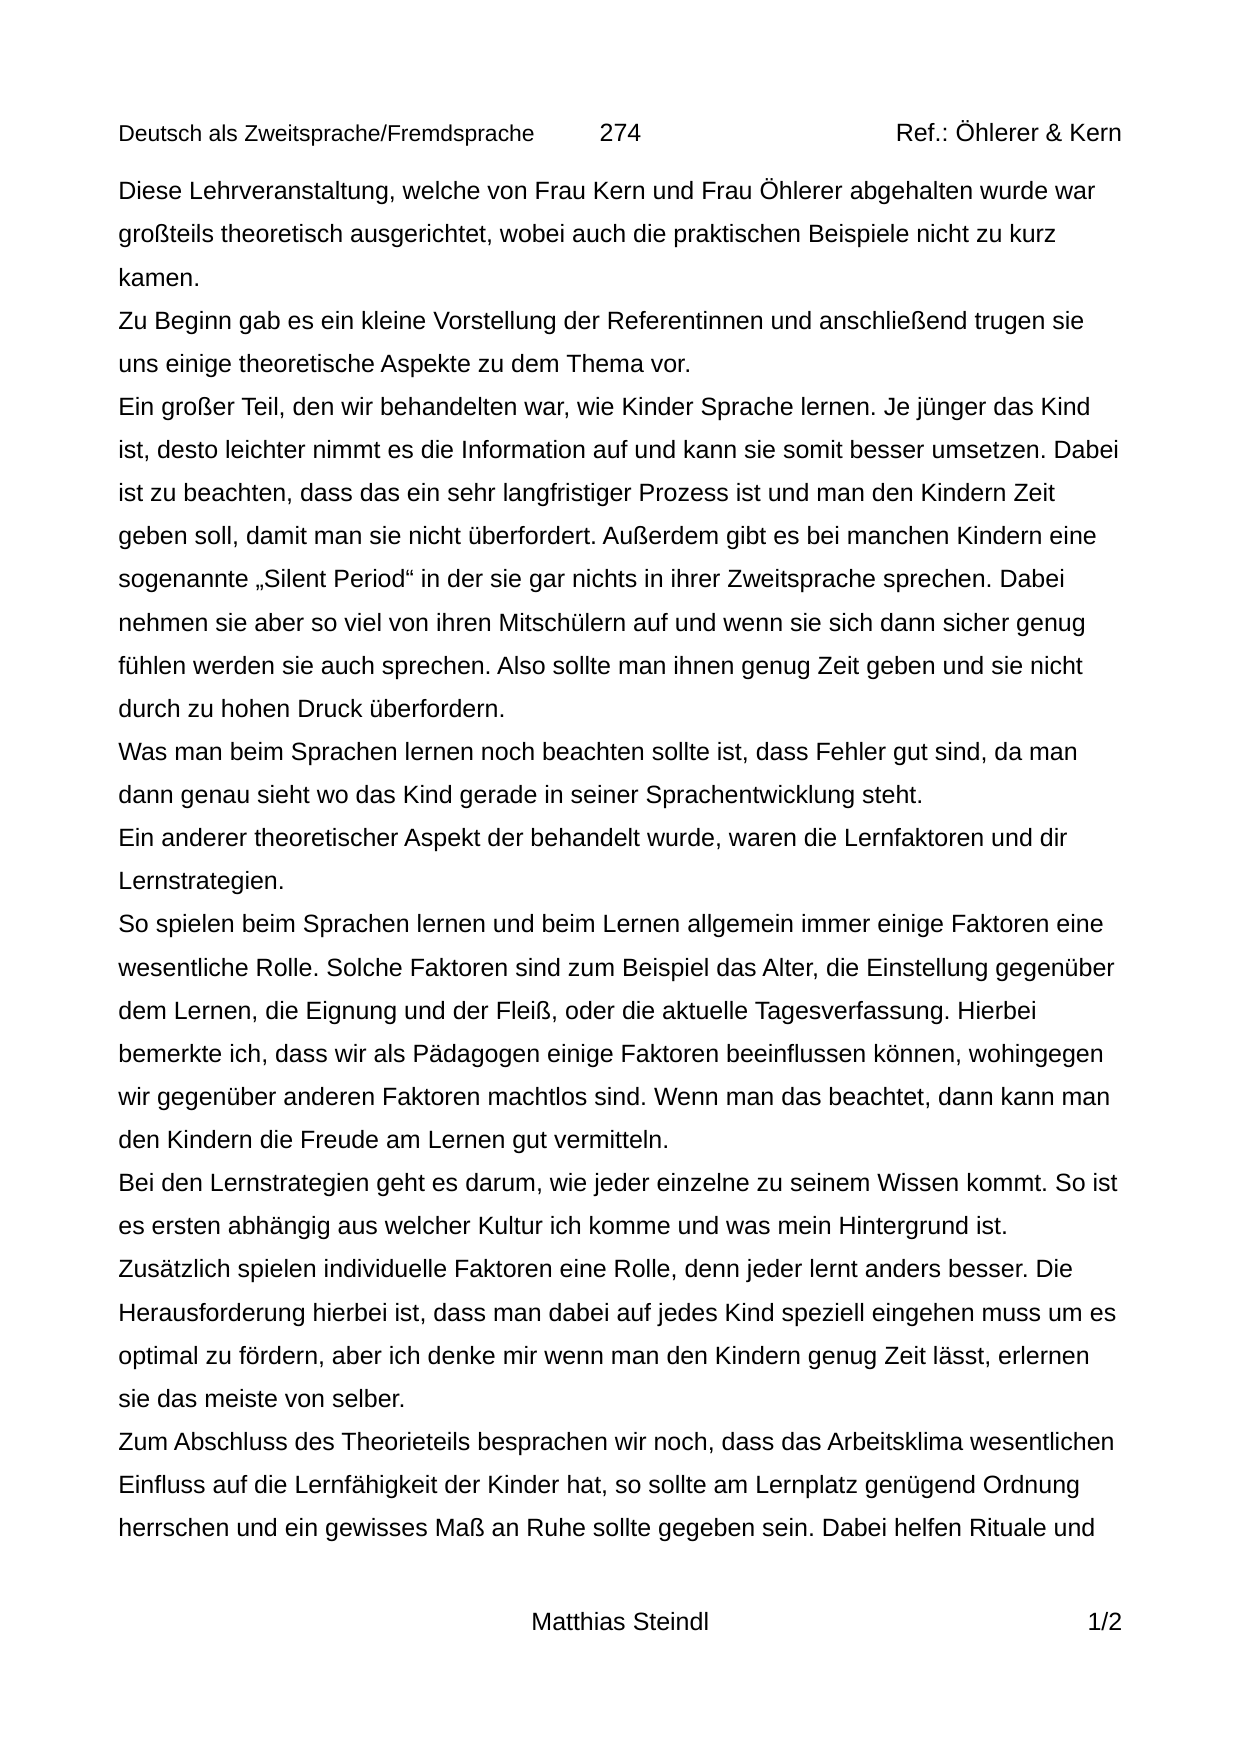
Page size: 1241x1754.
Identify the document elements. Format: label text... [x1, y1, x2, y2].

text Diese Lehrveranstaltung, welche von Frau Kern und Frau Öhlerer abgehalten wurde war großteils theoretisch ausgerichtet, wobei auch die praktischen Beispiele nicht zu kurz kamen. [118, 176, 1122, 291]
text So spielen beim Sprachen lernen und beim Lernen allgemein immer einige Faktoren eine wesentliche Rolle. Solche Faktoren sind zum Beispiel das Alter, die Einstellung gegenüber dem Lernen, die Eignung und der Fleiß, oder die aktuelle Tagesverfassung. Hierbei bemerkte ich, dass wir als Pädagogen einige Faktoren beeinflussen können, wohingegen wir gegenüber anderen Faktoren machtlos sind. Wenn man das beachtet, dann kann man den Kindern die Freude am Lernen gut vermitteln. [118, 909, 1122, 1154]
text Zu Beginn gab es ein kleine Vorstellung der Referentinnen und anschließend trugen sie uns einige theoretische Aspekte zu dem Thema vor. [118, 306, 1122, 378]
text Was man beim Sprachen lernen noch beachten sollte ist, dass Fehler gut sind, da man dann genau sieht wo das Kind gerade in seiner Sprachentwicklung steht. [118, 737, 1122, 809]
text Bei den Lernstrategien geht es darum, wie jeder einzelne zu seinem Wissen kommt. So ist es ersten abhängig aus welcher Kultur ich komme und was mein Hintergrund ist. Zusätzlich spielen individuelle Faktoren eine Rolle, denn jeder lernt anders besser. Die Herausforderung hierbei ist, dass man dabei auf jedes Kind speziell eingehen muss um es optimal zu fördern, aber ich denke mir wenn man den Kindern genug Zeit lässt, erlernen sie das meiste von selber. [118, 1168, 1122, 1413]
text Ein anderer theoretischer Aspekt der behandelt wurde, waren die Lernfaktoren und dir Lernstrategien. [118, 823, 1122, 895]
text Zum Abschluss des Theorieteils besprachen wir noch, dass das Arbeitsklima wesentlichen Einfluss auf die Lernfähigkeit der Kinder hat, so sollte am Lernplatz genügend Ordnung herrschen und ein gewisses Maß an Ruhe sollte gegeben sein. Dabei helfen Rituale und [118, 1427, 1122, 1542]
text Ein großer Teil, den wir behandelten war, wie Kinder Sprache lernen. Je jünger das Kind ist, desto leichter nimmt es die Information auf und kann sie somit besser umsetzen. Dabei ist zu beachten, dass das ein sehr langfristiger Prozess ist und man den Kindern Zeit geben soll, damit man sie nicht überfordert. Außerdem gibt es bei manchen Kindern eine sogenannte „Silent Period“ in der sie gar nichts in ihrer Zweitsprache sprechen. Dabei nehmen sie aber so viel von ihren Mitschülern auf und wenn sie sich dann sicher genug fühlen werden sie auch sprechen. Also sollte man ihnen genug Zeit geben und sie nicht durch zu hohen Druck überfordern. [118, 392, 1122, 723]
